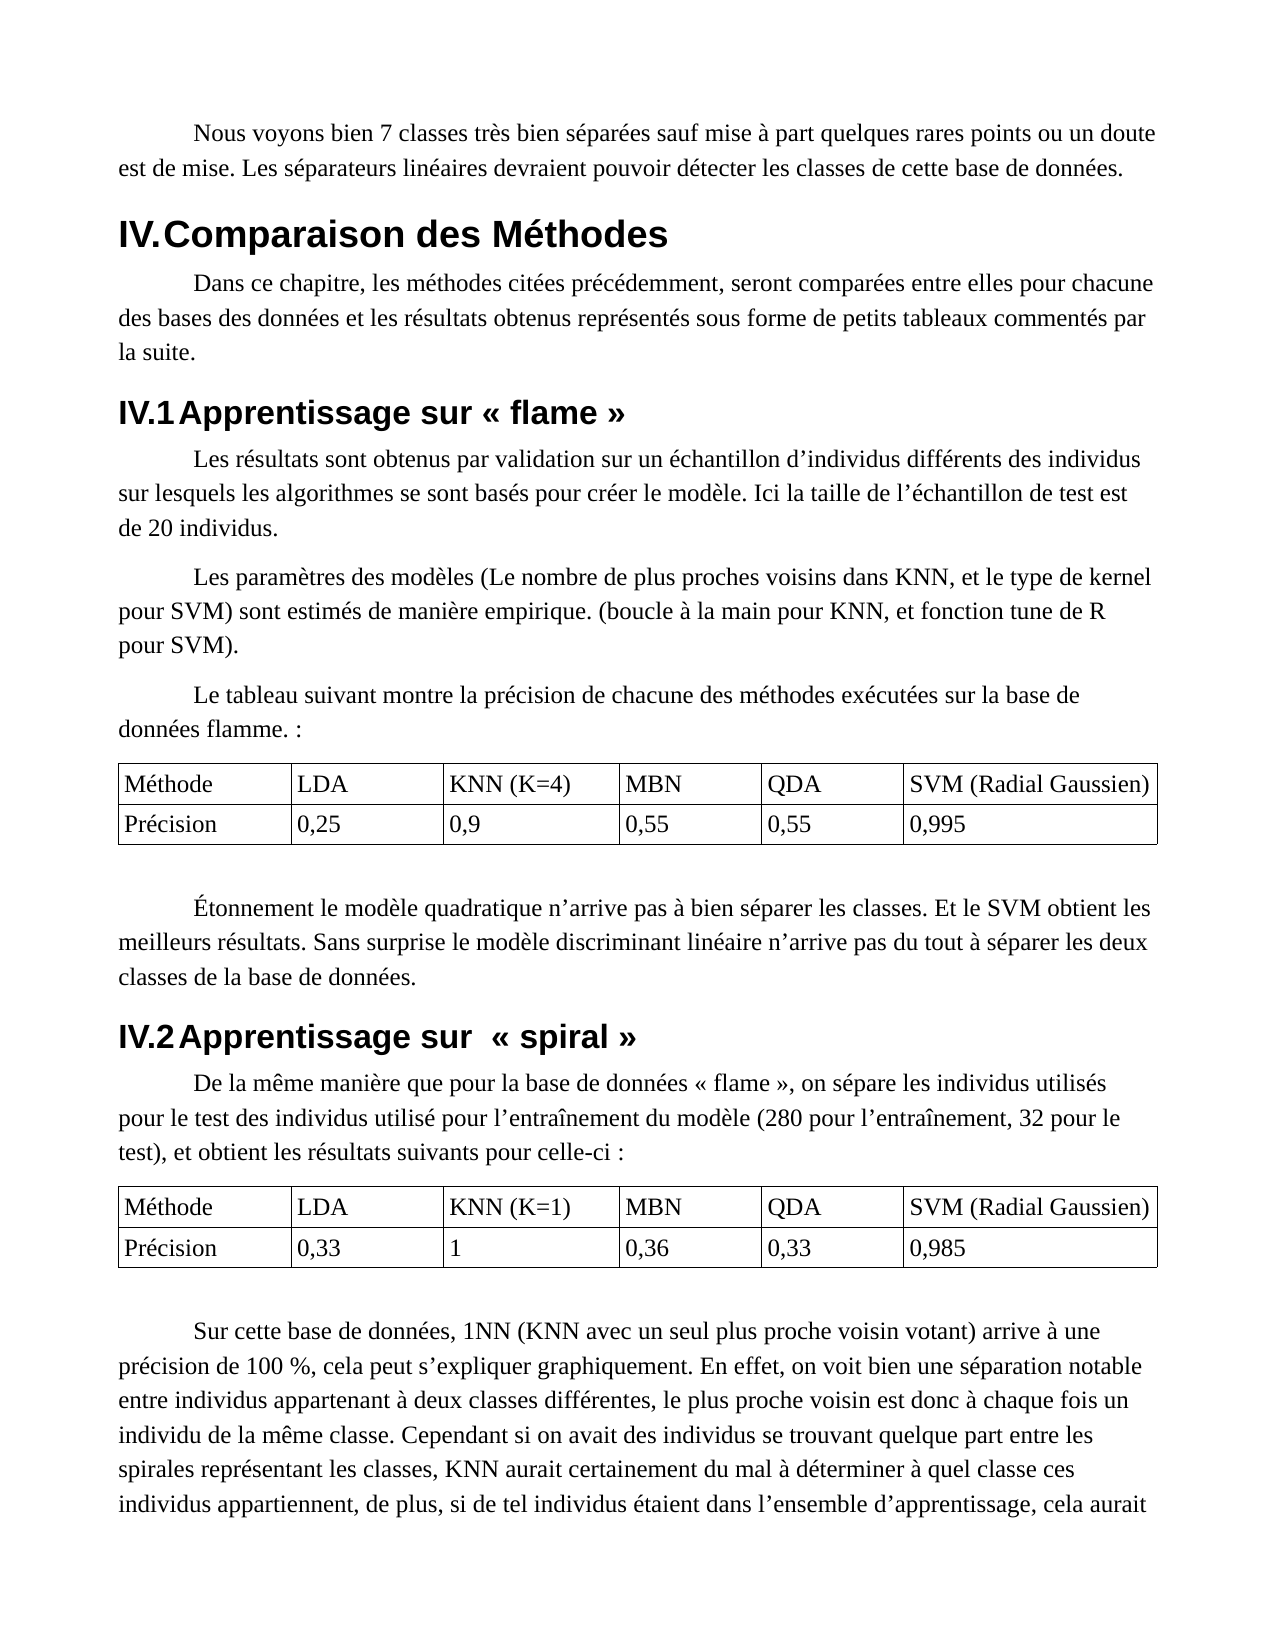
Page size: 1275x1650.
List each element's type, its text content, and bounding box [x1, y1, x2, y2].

table_cell 0,33 [292, 1228, 443, 1267]
table_header QDA [762, 1187, 903, 1227]
table_header Méthode [119, 764, 291, 803]
table_cell 0,995 [904, 805, 1157, 844]
text Étonnement le modèle quadratique n’arrive pas à bien séparer les classes. Et le SVM obtient les meilleurs résultats. Sans surprise le modèle discriminant linéaire n’arrive pas du tout à séparer les deux classes de la base de données. [118, 893, 1157, 991]
text Les paramètres des modèles (Le nombre de plus proches voisins dans KNN, et le type de kernel pour SVM) sont estimés de manière empirique. (boucle à la main pour KNN, et fonction tune de R pour SVM). [118, 562, 1157, 659]
table_header QDA [762, 764, 903, 803]
table_header SVM (Radial Gaussien) [904, 764, 1157, 803]
table_header SVM (Radial Gaussien) [904, 1187, 1157, 1227]
table_cell 0,985 [904, 1228, 1157, 1267]
text Les résultats sont obtenus par validation sur un échantillon d’individus différents des individus sur lesquels les algorithmes se sont basés pour créer le modèle. Ici la taille de l’échantillon de test est de 20 individus. [118, 444, 1157, 541]
subtitle Comparaison des Méthodes [118, 212, 1157, 256]
text Sur cette base de données, 1NN (KNN avec un seul plus proche voisin votant) arrive à une précision de 100 %, cela peut s’expliquer graphiquement. En effet, on voit bien une séparation notable entre individus appartenant à deux classes différentes, le plus proche voisin est donc à chaque fois un individu de la même classe. Cependant si on avait des individus se trouvant quelque part entre les spirales représentant les classes, KNN aurait certainement du mal à déterminer à quel classe ces individus appartiennent, de plus, si de tel individus étaient dans l’ensemble d’apprentissage, cela aurait [118, 1316, 1157, 1517]
table_cell 0,55 [620, 805, 761, 844]
table_cell 0,36 [620, 1228, 761, 1267]
table_cell 0,9 [444, 805, 619, 844]
subtitle Apprentissage sur « spiral » [118, 1017, 1157, 1056]
table_header MBN [620, 1187, 761, 1227]
table_header Méthode [119, 1187, 291, 1227]
table_cell Précision [119, 805, 291, 844]
table_header KNN (K=4) [444, 764, 619, 803]
text Dans ce chapitre, les méthodes citées précédemment, seront comparées entre elles pour chacune des bases des données et les résultats obtenus représentés sous forme de petits tableaux commentés par la suite. [118, 268, 1157, 366]
table_cell 0,55 [762, 805, 903, 844]
table_cell Précision [119, 1228, 291, 1267]
table_cell 1 [444, 1228, 619, 1267]
table_cell 0,25 [292, 805, 443, 844]
text De la même manière que pour la base de données « flame », on sépare les individus utilisés pour le test des individus utilisé pour l’entraînement du modèle (280 pour l’entraînement, 32 pour le test), et obtient les résultats suivants pour celle-ci : [118, 1068, 1157, 1166]
table_cell 0,33 [762, 1228, 903, 1267]
text Le tableau suivant montre la précision de chacune des méthodes exécutées sur la base de données flamme. : [118, 680, 1157, 743]
text Nous voyons bien 7 classes très bien séparées sauf mise à part quelques rares points ou un doute est de mise. Les séparateurs linéaires devraient pouvoir détecter les classes de cette base de données. [118, 118, 1157, 181]
table_header LDA [292, 1187, 443, 1227]
table_header MBN [620, 764, 761, 803]
table_header LDA [292, 764, 443, 803]
subtitle Apprentissage sur « flame » [118, 392, 1157, 431]
table_header KNN (K=1) [444, 1187, 619, 1227]
